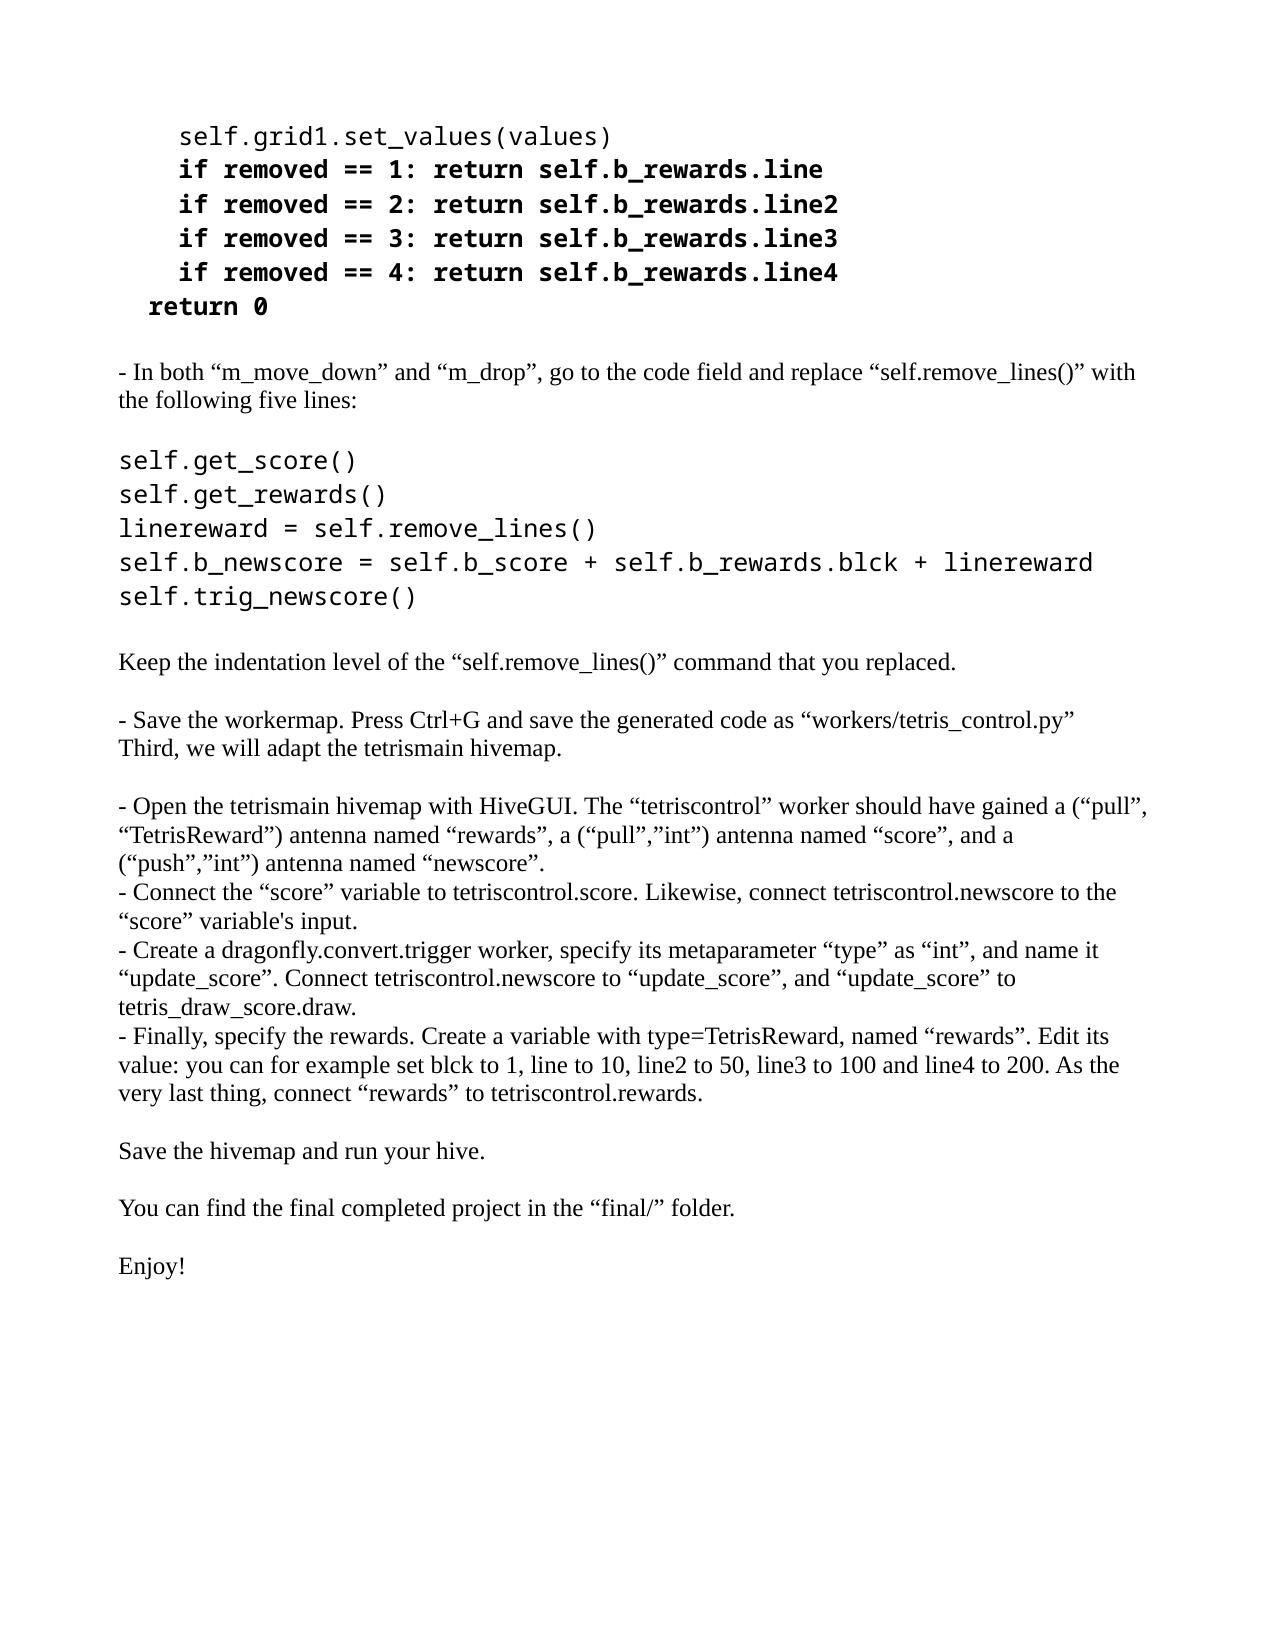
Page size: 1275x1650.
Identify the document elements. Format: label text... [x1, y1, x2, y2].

text Save the hivemap and run your hive. [118, 1136, 1157, 1165]
text if removed == 4: return self.b_rewards.line4 [118, 254, 1157, 288]
text Enjoy! [118, 1251, 1157, 1280]
text You can find the final completed project in the “final/” folder. [118, 1193, 1157, 1222]
text - In both “m_move_down” and “m_drop”, go to the code field and replace “self.remove_lines()” with the following five lines: [118, 357, 1157, 414]
text - Connect the “score” variable to tetriscontrol.score. Likewise, connect tetriscontrol.newscore to the “score” variable's input. [118, 877, 1157, 935]
text - Save the workermap. Press Ctrl+G and save the generated code as “workers/tetris_control.py” [118, 705, 1157, 733]
text if removed == 1: return self.b_rewards.line [118, 152, 1157, 186]
text self.grid1.set_values(values) [118, 118, 1157, 152]
text self.get_rewards() [118, 477, 1157, 511]
text self.trig_newscore() [118, 579, 1157, 613]
text - Finally, specify the rewards. Create a variable with type=TetrisReward, named “rewards”. Edit its value: you can for example set blck to 1, line to 10, line2 to 50, line3 to 100 and line4 to 200. As the very last thing, connect “rewards” to tetriscontrol.rewards. [118, 1021, 1157, 1107]
text self.b_newscore = self.b_score + self.b_rewards.blck + linereward [118, 545, 1157, 579]
text linereward = self.remove_lines() [118, 511, 1157, 545]
text if removed == 3: return self.b_rewards.line3 [118, 220, 1157, 254]
text if removed == 2: return self.b_rewards.line2 [118, 186, 1157, 220]
text - Open the tetrismain hivemap with HiveGUI. The “tetriscontrol” worker should have gained a (“pull”, “TetrisReward”) antenna named “rewards”, a (“pull”,”int”) antenna named “score”, and a (“push”,”int”) antenna named “newscore”. [118, 791, 1157, 877]
text Third, we will adapt the tetrismain hivemap. [118, 733, 1157, 762]
text Keep the indentation level of the “self.remove_lines()” command that you replaced. [118, 647, 1157, 676]
text self.get_score() [118, 443, 1157, 477]
text - Create a dragonfly.convert.trigger worker, specify its metaparameter “type” as “int”, and name it “update_score”. Connect tetriscontrol.newscore to “update_score”, and “update_score” to tetris_draw_score.draw. [118, 935, 1157, 1021]
text return 0 [118, 288, 1157, 322]
